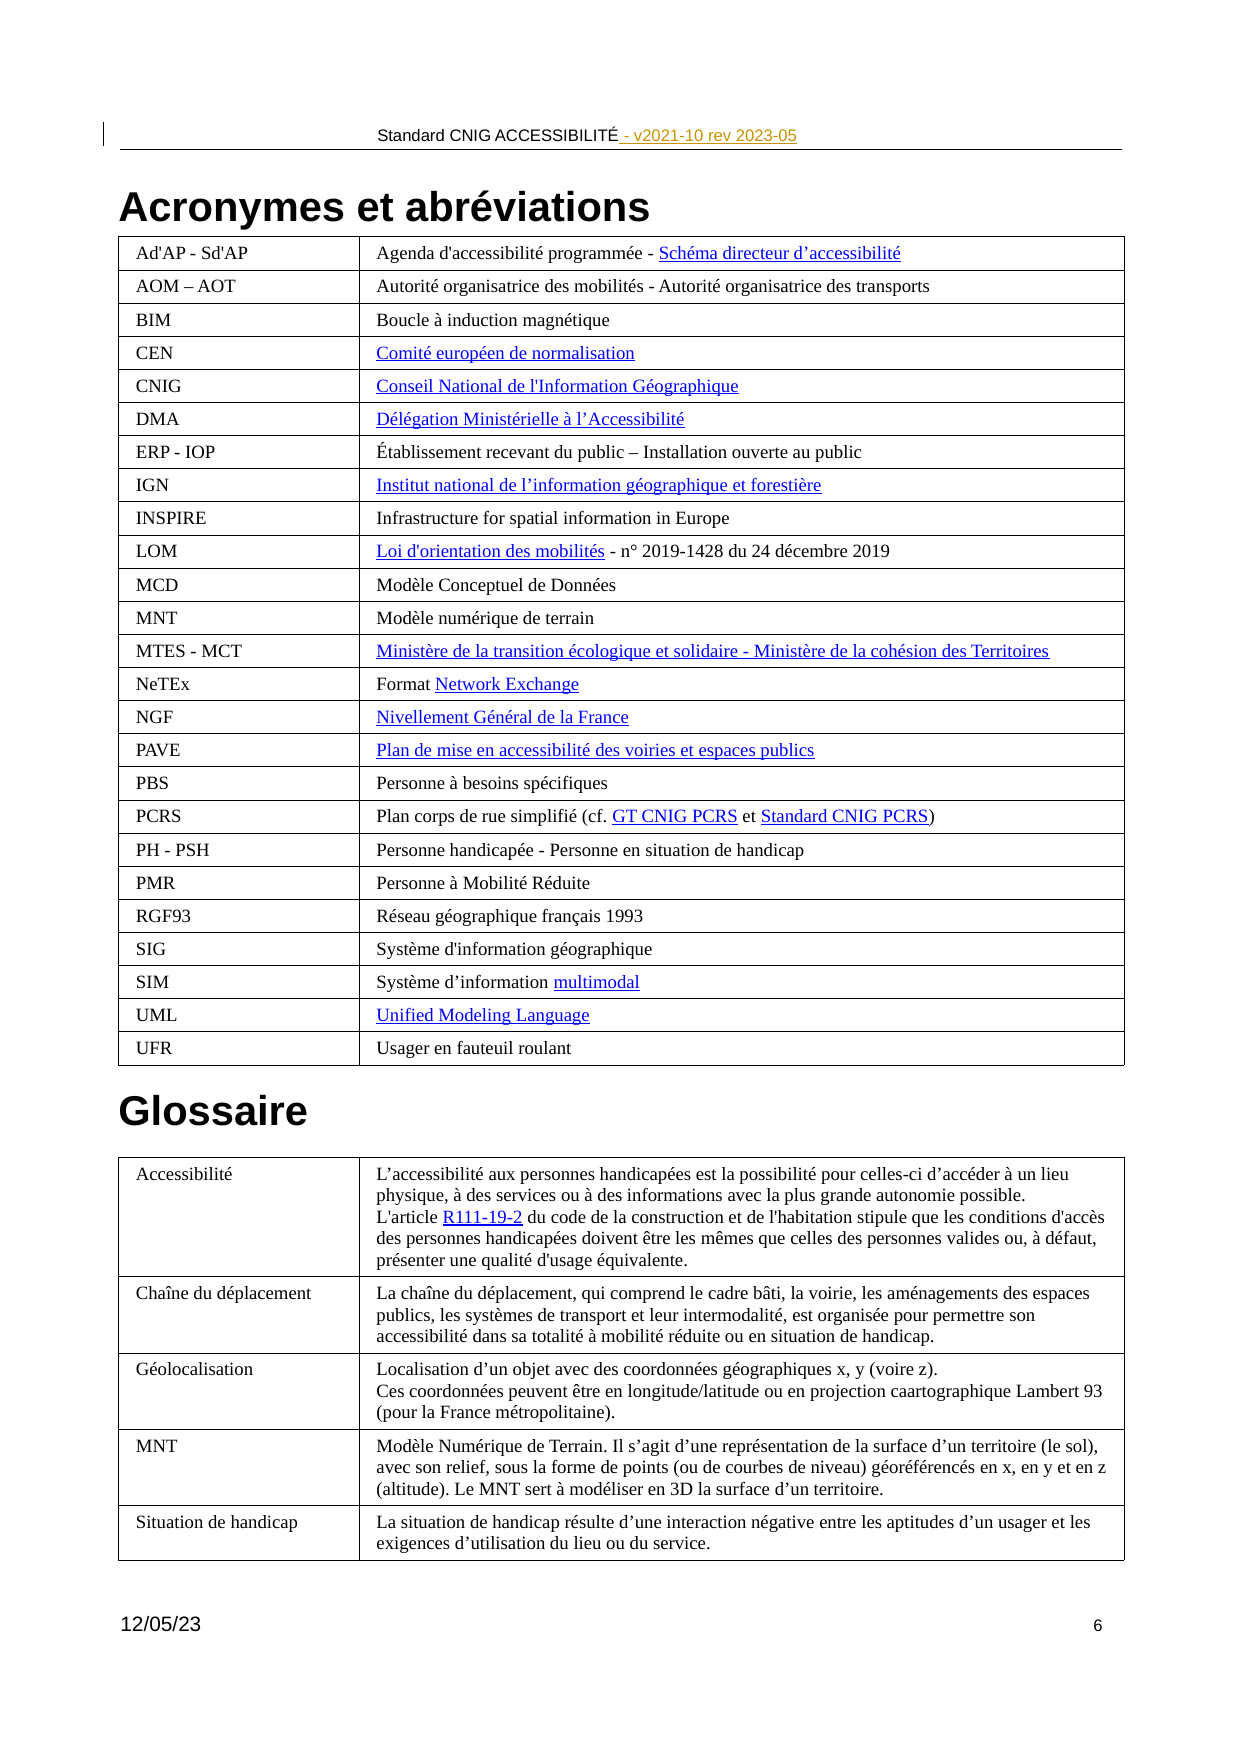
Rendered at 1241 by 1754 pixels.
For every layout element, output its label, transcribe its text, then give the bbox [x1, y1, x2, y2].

table_cell LOM [119, 536, 359, 568]
table_header L’accessibilité aux personnes handicapées est la possibilité pour celles-ci d’accéder à un lieu physique, à des services ou à des informations avec la plus grande autonomie possible. L'article R111-19-2 du code de la construction et de l'habitation stipule que les conditions d'accès des personnes handicapées doivent être les mêmes que celles des personnes valides ou, à défaut, présenter une qualité d'usage équivalente. [360, 1158, 1124, 1276]
table_cell UFR [119, 1032, 359, 1064]
table_cell Plan de mise en accessibilité des voiries et espaces publics [360, 734, 1124, 766]
table_cell UML [119, 999, 359, 1031]
table_cell Modèle numérique de terrain [360, 602, 1124, 634]
table_cell CNIG [119, 370, 359, 402]
table_cell Établissement recevant du public – Installation ouverte au public [360, 436, 1124, 468]
table_cell Conseil National de l'Information Géographique [360, 370, 1124, 402]
table_cell Usager en fauteuil roulant [360, 1032, 1124, 1064]
text Glossaire [118, 1087, 1122, 1135]
table_cell Système d'information géographique [360, 933, 1124, 965]
table_cell La chaîne du déplacement, qui comprend le cadre bâti, la voirie, les aménagements des espaces publics, les systèmes de transport et leur intermodalité, est organisée pour permettre son accessibilité dans sa totalité à mobilité réduite ou en situation de handicap. [360, 1277, 1124, 1352]
table_cell PCRS [119, 801, 359, 833]
table_cell Situation de handicap [119, 1506, 359, 1559]
table_cell Réseau géographique français 1993 [360, 900, 1124, 932]
table_cell Comité européen de normalisation [360, 337, 1124, 369]
table_cell Personne à Mobilité Réduite [360, 867, 1124, 899]
table_cell Unified Modeling Language [360, 999, 1124, 1031]
table_cell Modèle Numérique de Terrain. Il s’agit d’une représentation de la surface d’un territoire (le sol), avec son relief, sous la forme de points (ou de courbes de niveau) géoréférencés en x, en y et en z (altitude). Le MNT sert à modéliser en 3D la surface d’un territoire. [360, 1430, 1124, 1505]
table_cell SIG [119, 933, 359, 965]
text Acronymes et abréviations [118, 183, 1122, 231]
table_cell PH - PSH [119, 834, 359, 866]
table_cell Ministère de la transition écologique et solidaire - Ministère de la cohésion des Territoires [360, 635, 1124, 667]
table_cell Boucle à induction magnétique [360, 304, 1124, 336]
table_cell INSPIRE [119, 502, 359, 534]
table_cell PAVE [119, 734, 359, 766]
table_cell SIM [119, 966, 359, 998]
table_cell Délégation Ministérielle à l’Accessibilité [360, 403, 1124, 435]
table_cell Format Network Exchange [360, 668, 1124, 700]
table_cell Personne à besoins spécifiques [360, 767, 1124, 799]
table_cell PMR [119, 867, 359, 899]
table_header Agenda d'accessibilité programmée - Schéma directeur d’accessibilité [360, 237, 1124, 269]
table_cell Géolocalisation [119, 1354, 359, 1429]
table_cell MNT [119, 602, 359, 634]
table_cell RGF93 [119, 900, 359, 932]
table_cell Institut national de l’information géographique et forestière [360, 469, 1124, 501]
table_cell Localisation d’un objet avec des coordonnées géographiques x, y (voire z). Ces coordonnées peuvent être en longitude/latitude ou en projection caartographique Lambert 93 (pour la France métropolitaine). [360, 1354, 1124, 1429]
table_header Accessibilité [119, 1158, 359, 1276]
table_cell MTES - MCT [119, 635, 359, 667]
table_cell La situation de handicap résulte d’une interaction négative entre les aptitudes d’un usager et les exigences d’utilisation du lieu ou du service. [360, 1506, 1124, 1559]
table_cell Modèle Conceptuel de Données [360, 569, 1124, 601]
table_header Ad'AP - Sd'AP [119, 237, 359, 269]
table_cell Personne handicapée - Personne en situation de handicap [360, 834, 1124, 866]
table_cell PBS [119, 767, 359, 799]
table_cell Nivellement Général de la France [360, 701, 1124, 733]
table_cell BIM [119, 304, 359, 336]
table_cell Système d’information multimodal [360, 966, 1124, 998]
table_cell NGF [119, 701, 359, 733]
table_cell Chaîne du déplacement [119, 1277, 359, 1352]
table_cell Infrastructure for spatial information in Europe [360, 502, 1124, 534]
table_cell IGN [119, 469, 359, 501]
table_cell ERP - IOP [119, 436, 359, 468]
table_cell MNT [119, 1430, 359, 1505]
table_cell AOM – AOT [119, 271, 359, 303]
table_cell CEN [119, 337, 359, 369]
table_cell Autorité organisatrice des mobilités - Autorité organisatrice des transports [360, 271, 1124, 303]
table_cell Loi d'orientation des mobilités - n° 2019-1428 du 24 décembre 2019 [360, 536, 1124, 568]
table_cell DMA [119, 403, 359, 435]
table_cell NeTEx [119, 668, 359, 700]
table_cell Plan corps de rue simplifié (cf. GT CNIG PCRS et Standard CNIG PCRS) [360, 801, 1124, 833]
table_cell MCD [119, 569, 359, 601]
